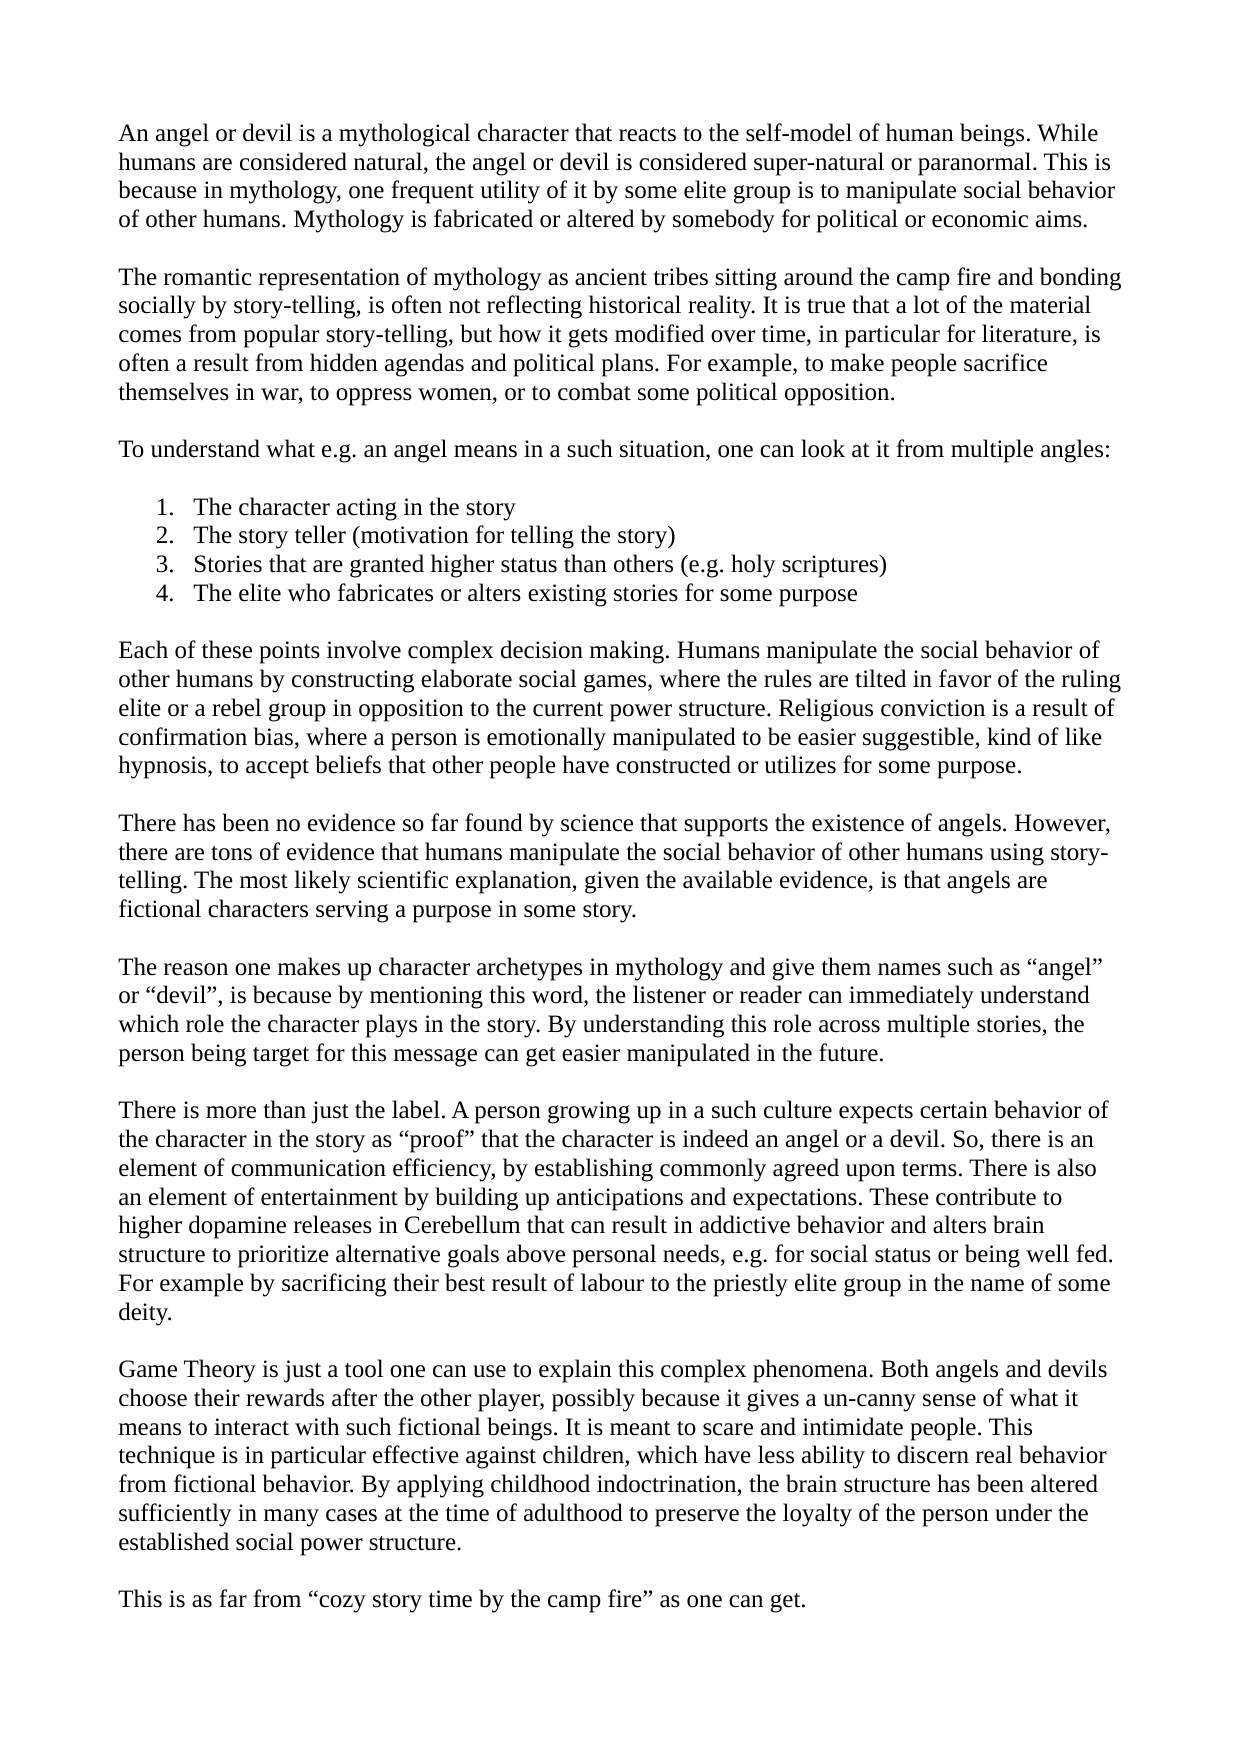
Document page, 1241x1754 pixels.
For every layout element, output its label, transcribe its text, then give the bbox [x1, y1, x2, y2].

text An angel or devil is a mythological character that reacts to the self-model of human beings. While humans are considered natural, the angel or devil is considered super-natural or paranormal. This is because in mythology, one frequent utility of it by some elite group is to manipulate social behavior of other humans. Mythology is fabricated or altered by somebody for political or economic aims. [118, 118, 1122, 233]
list Stories that are granted higher status than others (e.g. holy scriptures) [156, 549, 1122, 578]
text There has been no evidence so far found by science that supports the existence of angels. However, there are tons of evidence that humans manipulate the social behavior of other humans using story-telling. The most likely scientific explanation, given the available evidence, is that angels are fictional characters serving a purpose in some story. [118, 808, 1122, 923]
text To understand what e.g. an angel means in a such situation, one can look at it from multiple angles: [118, 434, 1122, 463]
list The elite who fabricates or alters existing stories for some purpose [156, 578, 1122, 607]
text Game Theory is just a tool one can use to explain this complex phenomena. Both angels and devils choose their rewards after the other player, possibly because it gives a un-canny sense of what it means to interact with such fictional beings. It is meant to scare and intimidate people. This technique is in particular effective against children, which have less ability to discern real behavior from fictional behavior. By applying childhood indoctrination, the brain structure has been altered sufficiently in many cases at the time of adulthood to preserve the loyalty of the person under the established social power structure. [118, 1354, 1122, 1556]
text The reason one makes up character archetypes in mythology and give them names such as “angel” or “devil”, is because by mentioning this word, the listener or reader can immediately understand which role the character plays in the story. By understanding this role across multiple stories, the person being target for this message can get easier manipulated in the future. [118, 952, 1122, 1067]
list The character acting in the story [156, 492, 1122, 521]
text The romantic representation of mythology as ancient tribes sitting around the camp fire and bonding socially by story-telling, is often not reflecting historical reality. It is true that a lot of the material comes from popular story-telling, but how it gets modified over time, in particular for literature, is often a result from hidden agendas and political plans. For example, to make people sacrifice themselves in war, to oppress women, or to combat some political opposition. [118, 262, 1122, 406]
list The story teller (motivation for telling the story) [156, 521, 1122, 549]
text There is more than just the label. A person growing up in a such culture expects certain behavior of the character in the story as “proof” that the character is indeed an angel or a devil. So, there is an element of communication efficiency, by establishing commonly agreed upon terms. There is also an element of entertainment by building up anticipations and expectations. These contribute to higher dopamine releases in Cerebellum that can result in addictive behavior and alters brain structure to prioritize alternative goals above personal needs, e.g. for social status or being well fed. For example by sacrificing their best result of labour to the priestly elite group in the name of some deity. [118, 1096, 1122, 1326]
text Each of these points involve complex decision making. Humans manipulate the social behavior of other humans by constructing elaborate social games, where the rules are tilted in favor of the ruling elite or a rebel group in opposition to the current power structure. Religious conviction is a result of confirmation bias, where a person is emotionally manipulated to be easier suggestible, kind of like hypnosis, to accept beliefs that other people have constructed or utilizes for some purpose. [118, 636, 1122, 779]
text This is as far from “cozy story time by the camp fire” as one can get. [118, 1584, 1122, 1613]
